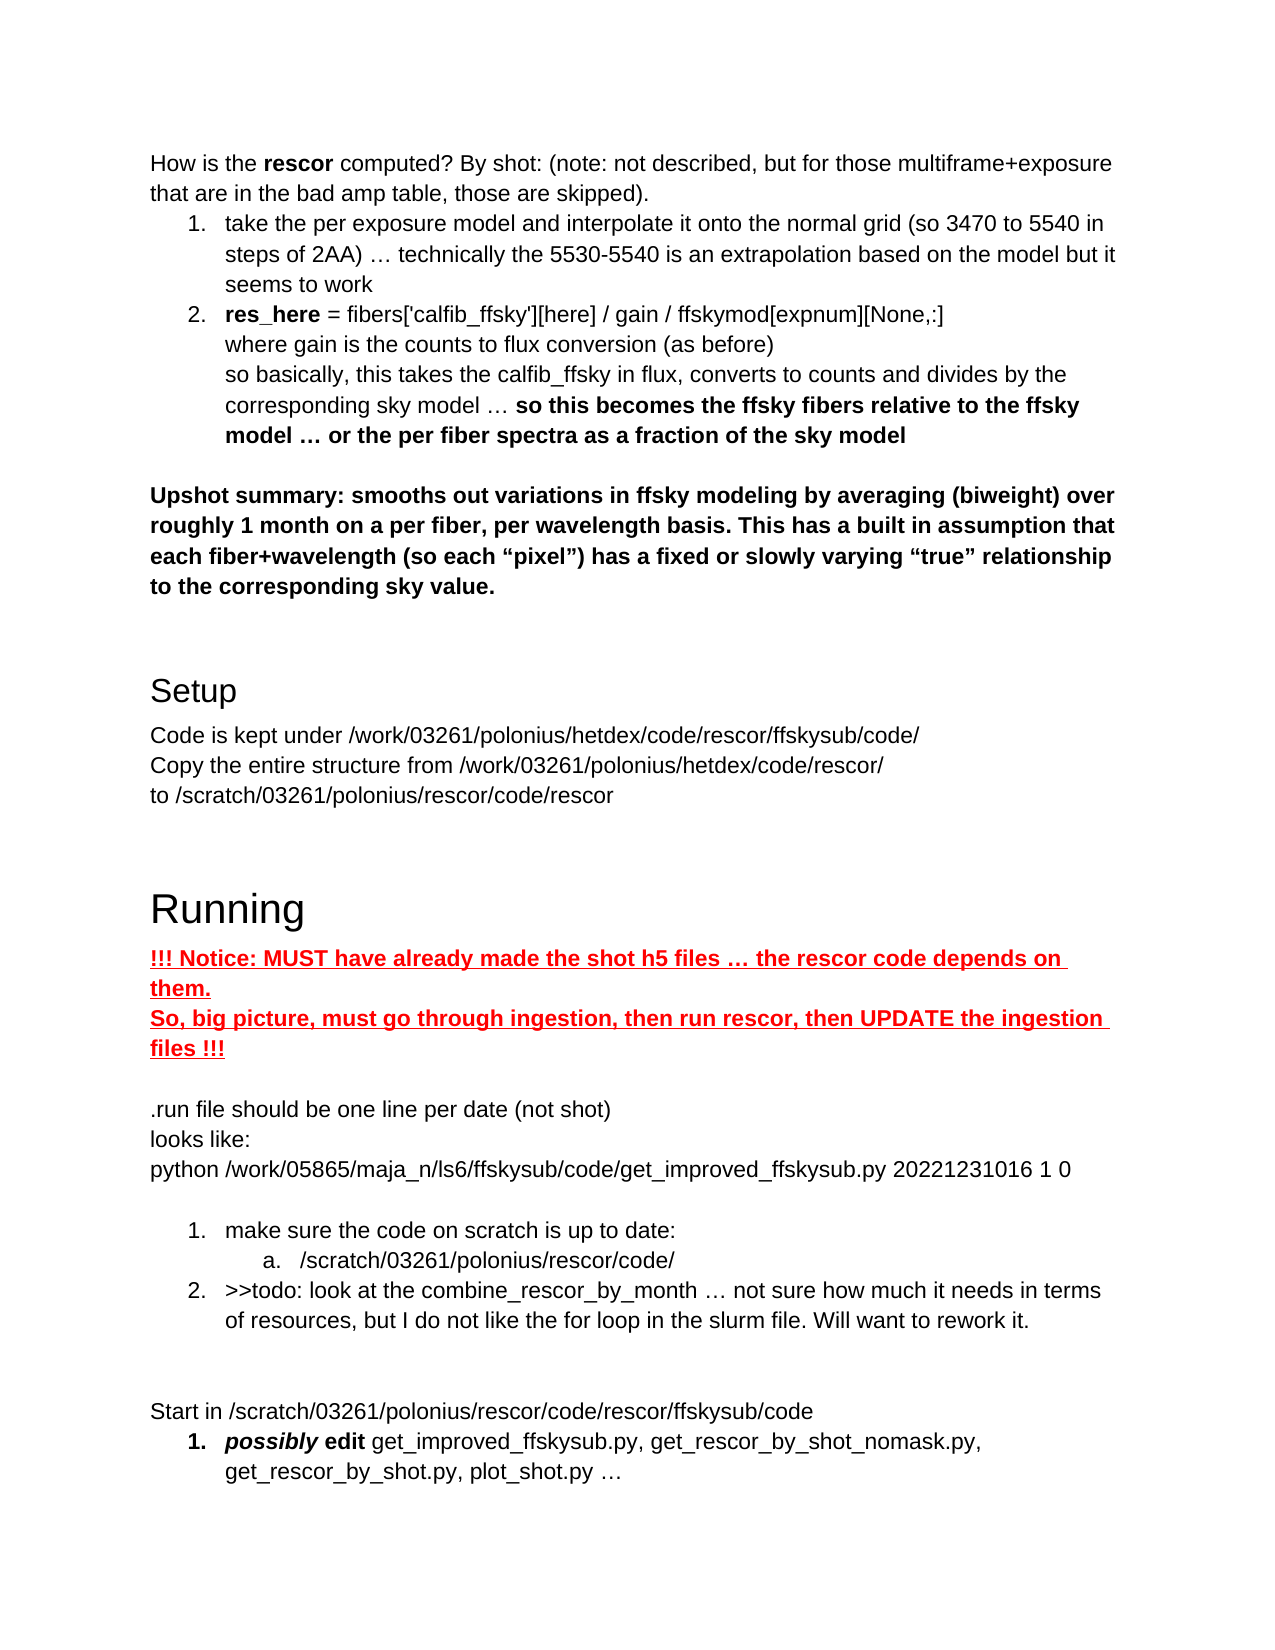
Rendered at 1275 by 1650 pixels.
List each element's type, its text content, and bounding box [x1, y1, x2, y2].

list /scratch/03261/polonius/rescor/code/ [262, 1247, 1125, 1273]
text .run file should be one line per date (not shot) [150, 1096, 1125, 1122]
text Copy the entire structure from /work/03261/polonius/hetdex/code/rescor/ [150, 752, 1125, 778]
list possibly edit get_improved_ffskysub.py, get_rescor_by_shot_nomask.py, get_rescor_by_shot.py, plot_shot.py … [187, 1428, 1125, 1484]
list make sure the code on scratch is up to date: [187, 1217, 1125, 1243]
text looks like: [150, 1126, 1125, 1152]
text Start in /scratch/03261/polonius/rescor/code/rescor/ffskysub/code [150, 1398, 1125, 1424]
list res_here = fibers['calfib_ffsky'][here] / gain / ffskymod[expnum][None,:] where gain is the counts to flux conversion (as before) so basically, this takes the calfib_ffsky in flux, converts to counts and divides by the corresponding sky model … so this becomes the ffsky fibers relative to the ffsky model … or the per fiber spectra as a fraction of the sky model [187, 301, 1125, 448]
list take the per exposure model and interpolate it onto the normal grid (so 3470 to 5540 in steps of 2AA) … technically the 5530-5540 is an extrapolation based on the model but it seems to work [187, 210, 1125, 297]
text to /scratch/03261/polonius/rescor/code/rescor [150, 782, 1125, 808]
subtitle Running [150, 884, 1125, 932]
text How is the rescor computed? By shot: (note: not described, but for those multiframe+exposure that are in the bad amp table, those are skipped). [150, 150, 1125, 207]
text Code is kept under /work/03261/polonius/hetdex/code/rescor/ffskysub/code/ [150, 722, 1125, 748]
text python /work/05865/maja_n/ls6/ffskysub/code/get_improved_ffskysub.py 20221231016 1 0 [150, 1156, 1125, 1182]
text !!! Notice: MUST have already made the shot h5 files … the rescor code depends on them. So, big picture, must go through ingestion, then run rescor, then UPDATE the ingestion files !!! [150, 945, 1125, 1062]
subtitle Setup [150, 671, 1125, 709]
text Upshot summary: smooths out variations in ffsky modeling by averaging (biweight) over roughly 1 month on a per fiber, per wavelength basis. This has a built in assumption that each fiber+wavelength (so each “pixel”) has a fixed or slowly varying “true” relationship to the corresponding sky value. [150, 482, 1125, 599]
list >>todo: look at the combine_rescor_by_month … not sure how much it needs in terms of resources, but I do not like the for loop in the slurm file. Will want to rework it. [187, 1277, 1125, 1333]
